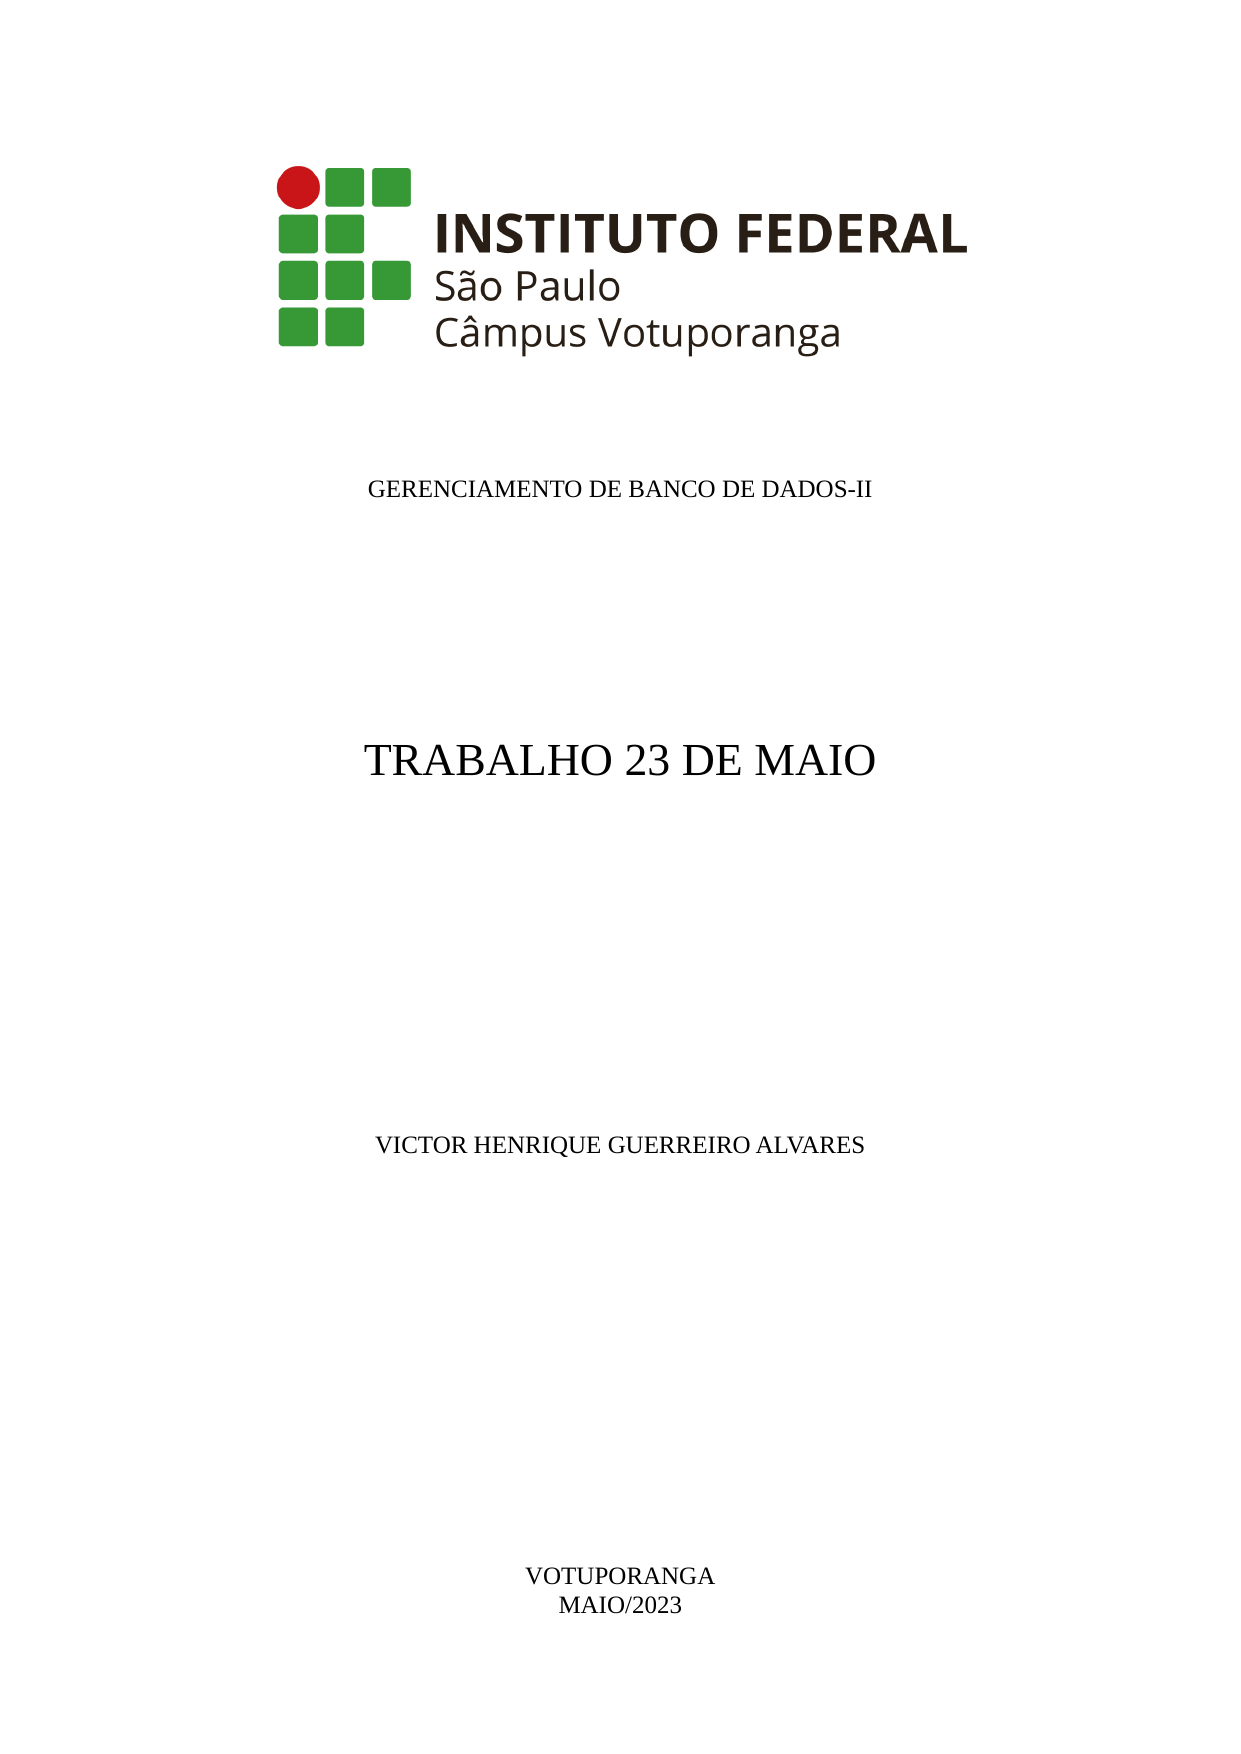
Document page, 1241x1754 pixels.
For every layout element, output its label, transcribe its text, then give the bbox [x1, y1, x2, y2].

text VOTUPORANGA [118, 1561, 1122, 1590]
text MAIO/2023 [118, 1590, 1122, 1619]
text GERENCIAMENTO DE BANCO DE DADOS-II [118, 474, 1122, 502]
text TRABALHO 23 DE MAIO [118, 732, 1122, 785]
picture [243, 118, 997, 388]
text VICTOR HENRIQUE GUERREIRO ALVARES [118, 1130, 1122, 1159]
